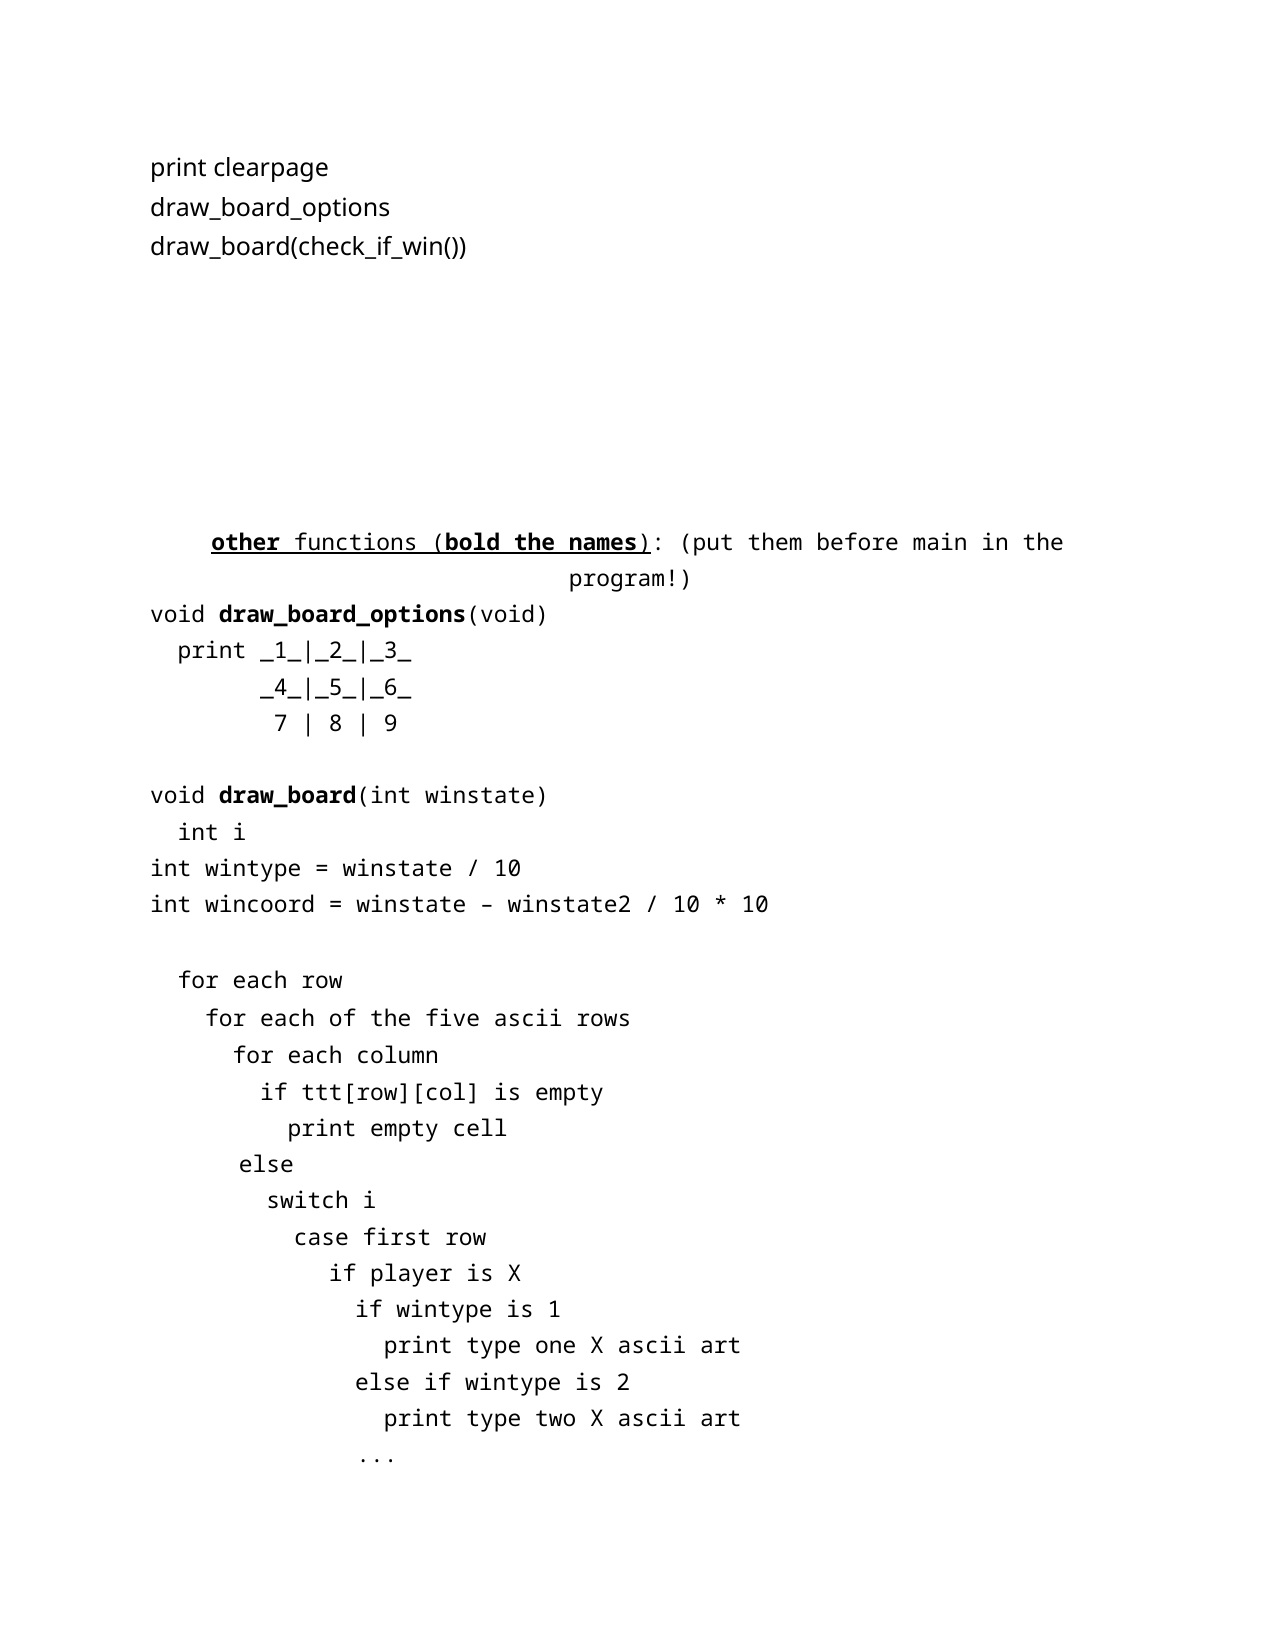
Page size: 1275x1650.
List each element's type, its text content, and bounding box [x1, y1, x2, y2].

text for each row [150, 964, 1125, 995]
text int wincoord = winstate – winstate2 / 10 * 10 [150, 888, 1125, 919]
text case first row [150, 1221, 1125, 1252]
text int wintype = winstate / 10 [150, 852, 1125, 883]
text draw_board(check_if_win()) [150, 229, 1125, 263]
text else [150, 1148, 1125, 1179]
text print _1_|_2_|_3_ [150, 634, 1125, 665]
text ... [150, 1438, 1125, 1469]
text for each column [150, 1039, 1125, 1071]
text else if wintype is 2 [150, 1366, 1125, 1397]
text void draw_board_options(void) [150, 598, 1125, 629]
text other functions (bold the names): (put them before main in the program!) [150, 525, 1125, 593]
text void draw_board(int winstate) [150, 779, 1125, 810]
text print type two X ascii art [150, 1402, 1125, 1433]
text _4_|_5_|_6_ [150, 670, 1125, 702]
text draw_board_options [150, 189, 1125, 223]
text print empty cell [150, 1112, 1125, 1143]
text if player is X [150, 1257, 1125, 1288]
text if wintype is 1 [150, 1293, 1125, 1324]
text int i [150, 815, 1125, 847]
text for each of the five ascii rows [150, 1000, 1125, 1034]
text switch i [150, 1184, 1125, 1216]
text print type one X ascii art [150, 1329, 1125, 1361]
text if ttt[row][col] is empty [150, 1076, 1125, 1107]
text print clearpage [150, 150, 1125, 184]
text 7 | 8 | 9 [150, 707, 1125, 738]
